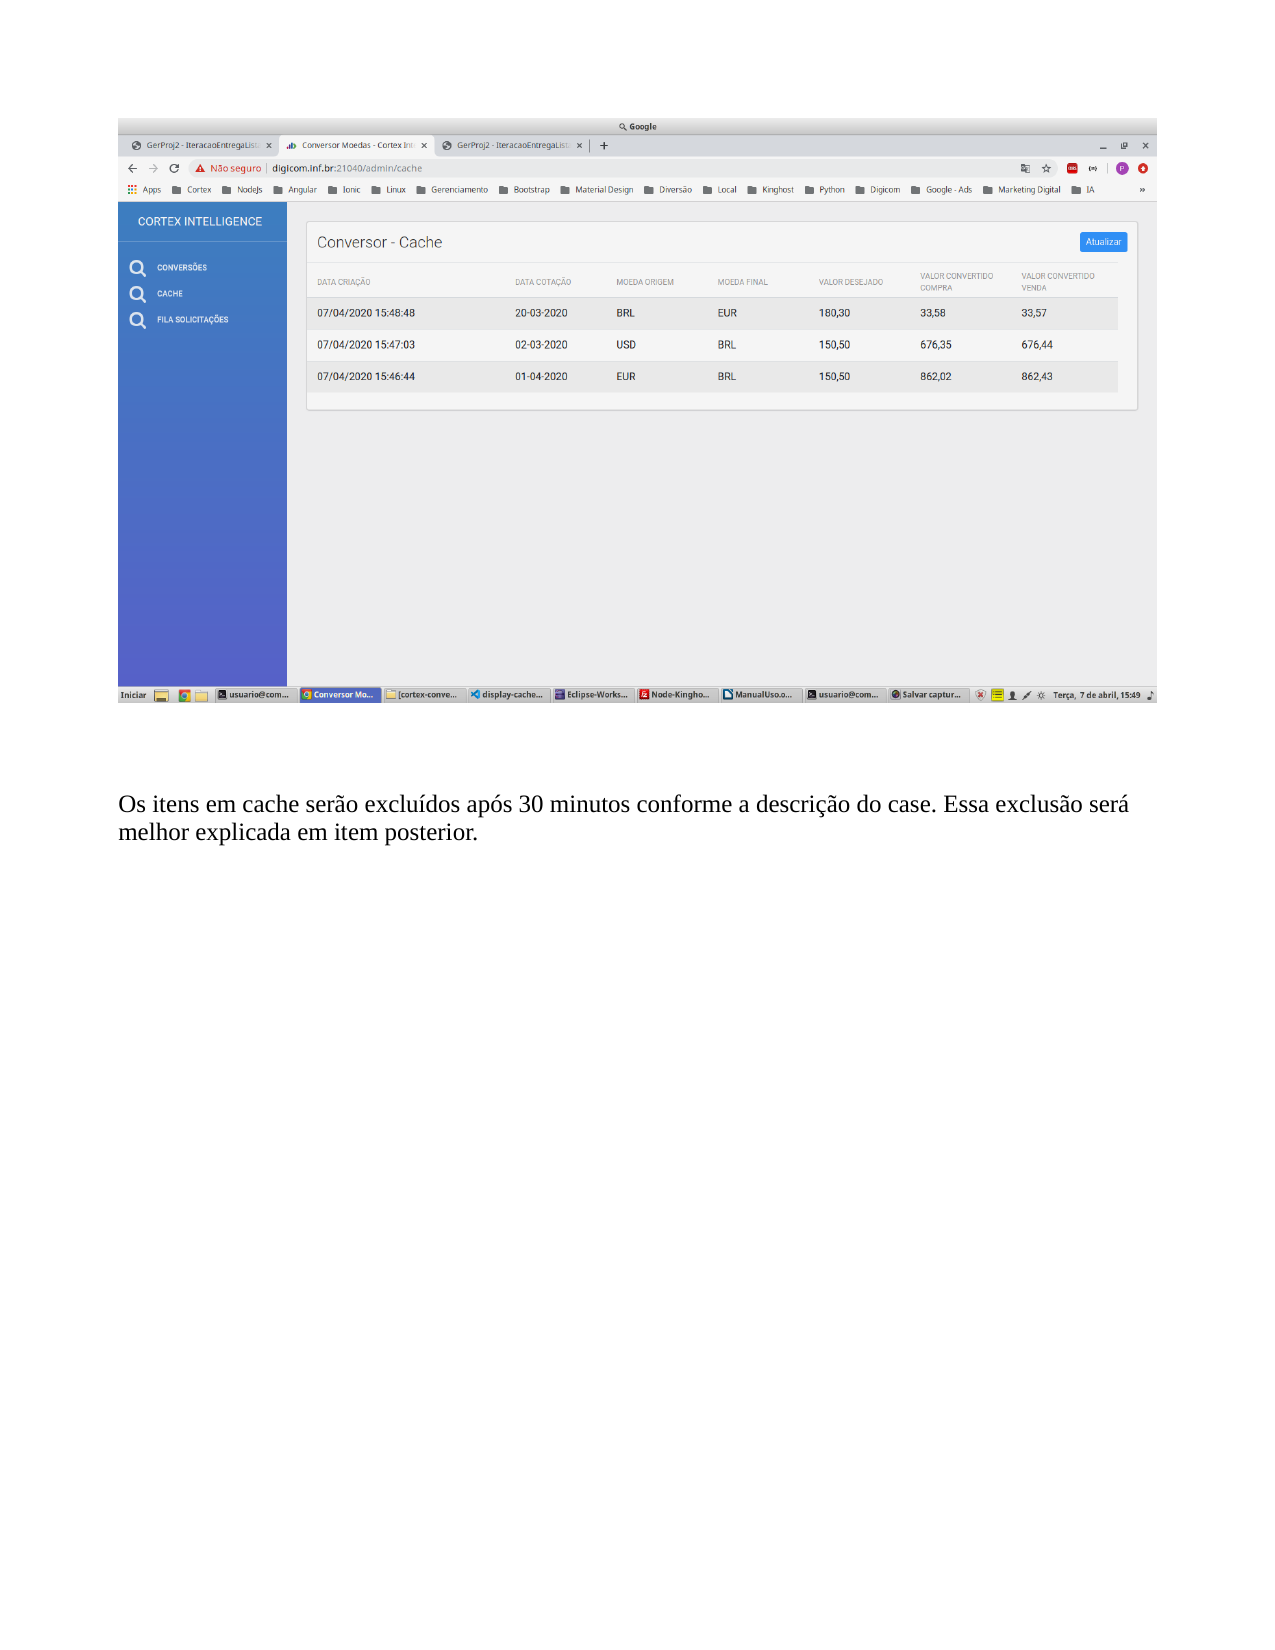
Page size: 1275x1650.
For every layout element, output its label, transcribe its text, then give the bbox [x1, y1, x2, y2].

text Os itens em cache serão excluídos após 30 minutos conforme a descrição do case. Essa exclusão será melhor explicada em item posterior. [118, 789, 1157, 846]
picture [118, 118, 1157, 703]
